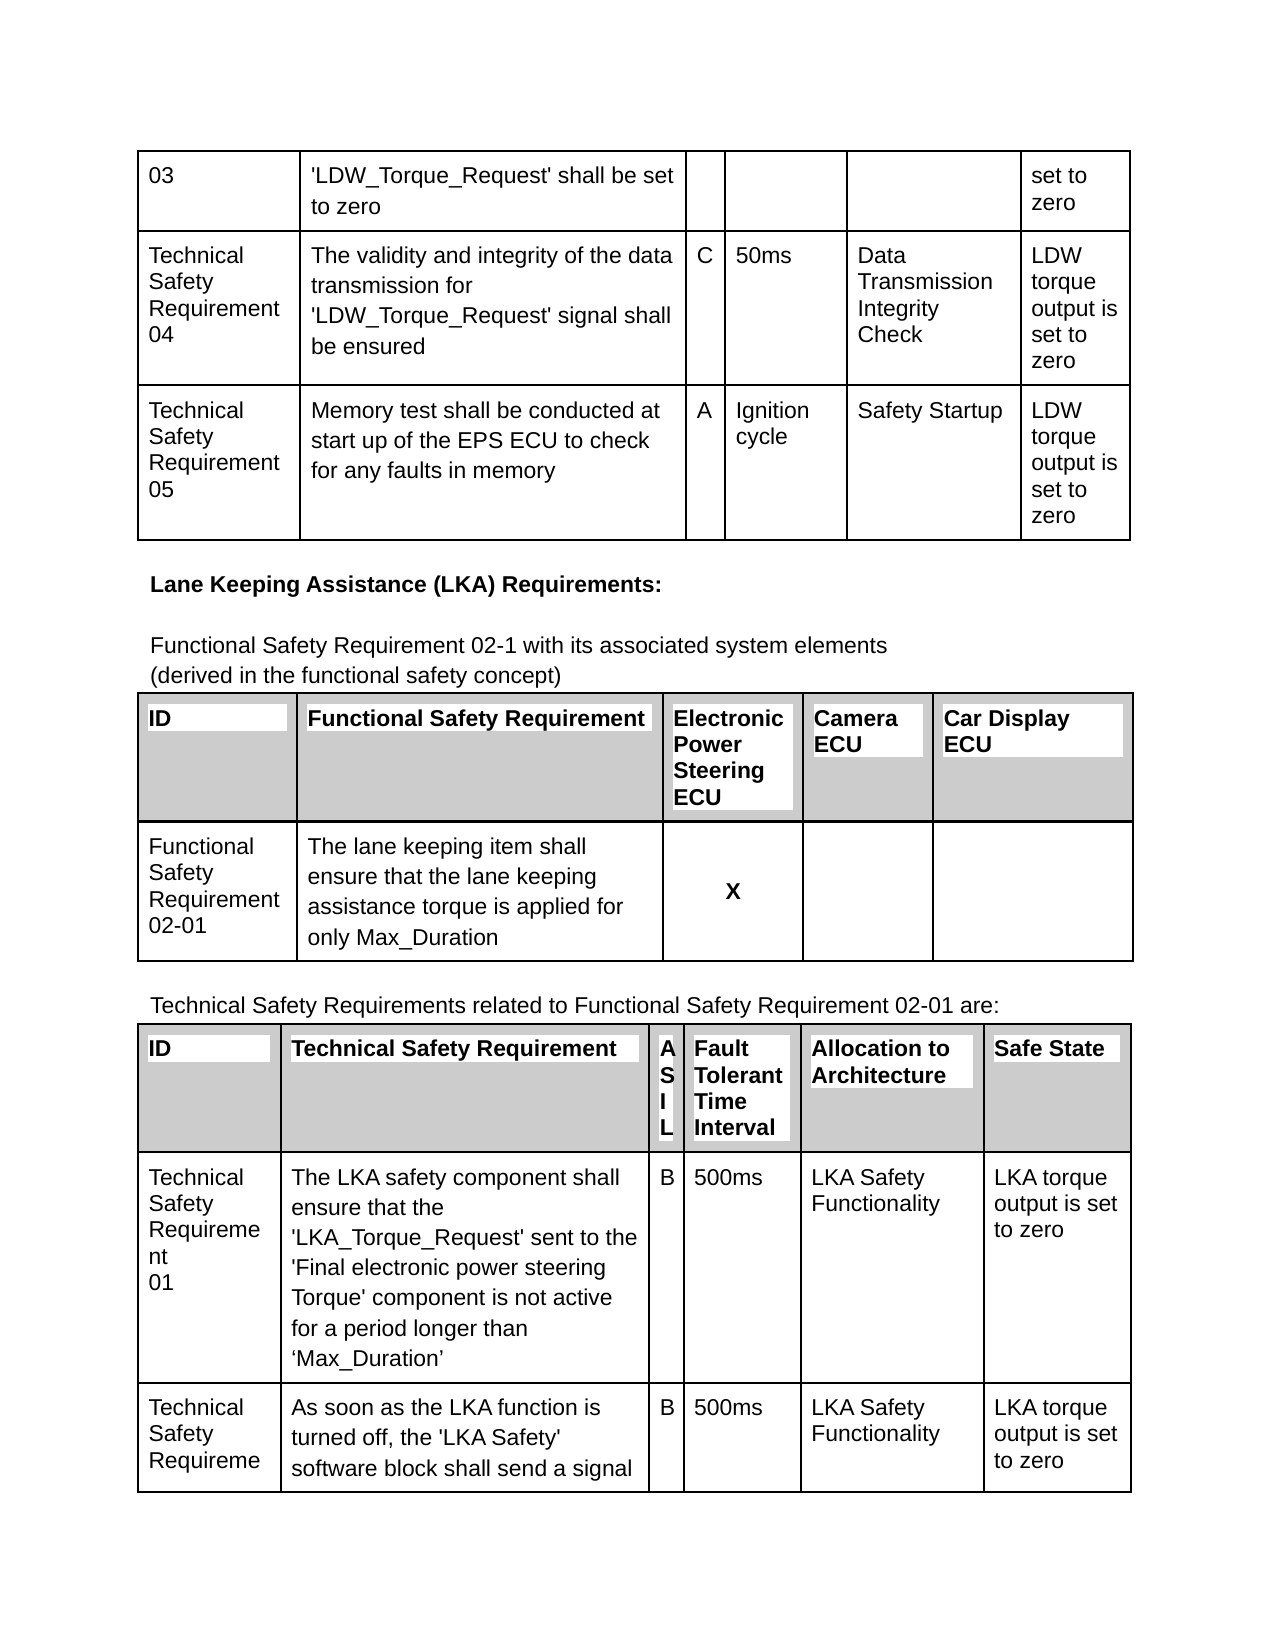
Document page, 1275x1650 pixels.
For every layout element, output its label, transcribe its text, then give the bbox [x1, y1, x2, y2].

table_header ASIL [650, 1025, 683, 1151]
table_cell Safety Startup [848, 386, 1020, 539]
table_cell LDW torque output is set to zero [1022, 386, 1129, 539]
table_cell [804, 823, 932, 960]
table_header Allocation to Architecture [802, 1025, 983, 1151]
table_cell 500ms [685, 1153, 800, 1382]
table_cell Technical Safety Requirement 04 [139, 232, 299, 384]
table_cell Data Transmission Integrity Check [848, 232, 1020, 384]
table_header Camera ECU [804, 694, 932, 820]
text (derived in the functional safety concept) [150, 662, 1125, 688]
table_cell As soon as the LKA function is turned off, the 'LKA Safety' software block shall send a signal [282, 1384, 648, 1491]
table_cell LKA torque output is set to zero [985, 1153, 1130, 1382]
table_cell [687, 152, 724, 229]
table_cell X [664, 823, 802, 960]
table_cell LDW torque output is set to zero [1022, 232, 1129, 384]
table_cell Memory test shall be conducted at start up of the EPS ECU to check for any faults in memory [301, 386, 685, 539]
table_cell B [650, 1384, 683, 1491]
table_header Car Display ECU [934, 694, 1132, 820]
table_cell B [650, 1153, 683, 1382]
table_cell LKA Safety Functionality [802, 1153, 983, 1382]
table_cell LKA torque output is set to zero [985, 1384, 1130, 1491]
table_cell The lane keeping item shall ensure that the lane keeping assistance torque is applied for only Max_Duration [298, 823, 662, 960]
table_cell LKA Safety Functionality [802, 1384, 983, 1491]
table_header Technical Safety Requirement [282, 1025, 648, 1151]
table_cell Technical Safety Requirement 05 [139, 386, 299, 539]
table_header ID [139, 694, 296, 820]
table_cell Technical Safety Requirement 01 [139, 1153, 280, 1382]
table_header Safe State [985, 1025, 1130, 1151]
table_cell A [687, 386, 724, 539]
table_cell Technical Safety Requireme [139, 1384, 280, 1491]
table_cell The LKA safety component shall ensure that the 'LKA_Torque_Request' sent to the 'Final electronic power steering Torque' component is not active for a period longer than ‘Max_Duration’ [282, 1153, 648, 1382]
table_header Electronic Power Steering ECU [664, 694, 802, 820]
table_cell 'LDW_Torque_Request' shall be set to zero [301, 152, 685, 229]
table_header ID [139, 1025, 280, 1151]
table_cell 03 [139, 152, 299, 229]
table_cell Functional Safety Requirement 02-01 [139, 823, 296, 960]
table_cell Ignition cycle [726, 386, 846, 539]
text Lane Keeping Assistance (LKA) Requirements: [150, 571, 1125, 597]
table_header Functional Safety Requirement [298, 694, 662, 820]
table_cell The validity and integrity of the data transmission for 'LDW_Torque_Request' signal shall be ensured [301, 232, 685, 384]
table_cell 500ms [685, 1384, 800, 1491]
table_cell C [687, 232, 724, 384]
table_cell 50ms [726, 232, 846, 384]
table_cell [726, 152, 846, 229]
table_cell set to zero [1022, 152, 1129, 229]
text Technical Safety Requirements related to Functional Safety Requirement 02-01 are: [150, 992, 1125, 1019]
text Functional Safety Requirement 02-1 with its associated system elements [150, 632, 1125, 658]
table_cell [934, 823, 1132, 960]
table_header Fault Tolerant Time Interval [685, 1025, 800, 1151]
table_cell [848, 152, 1020, 229]
